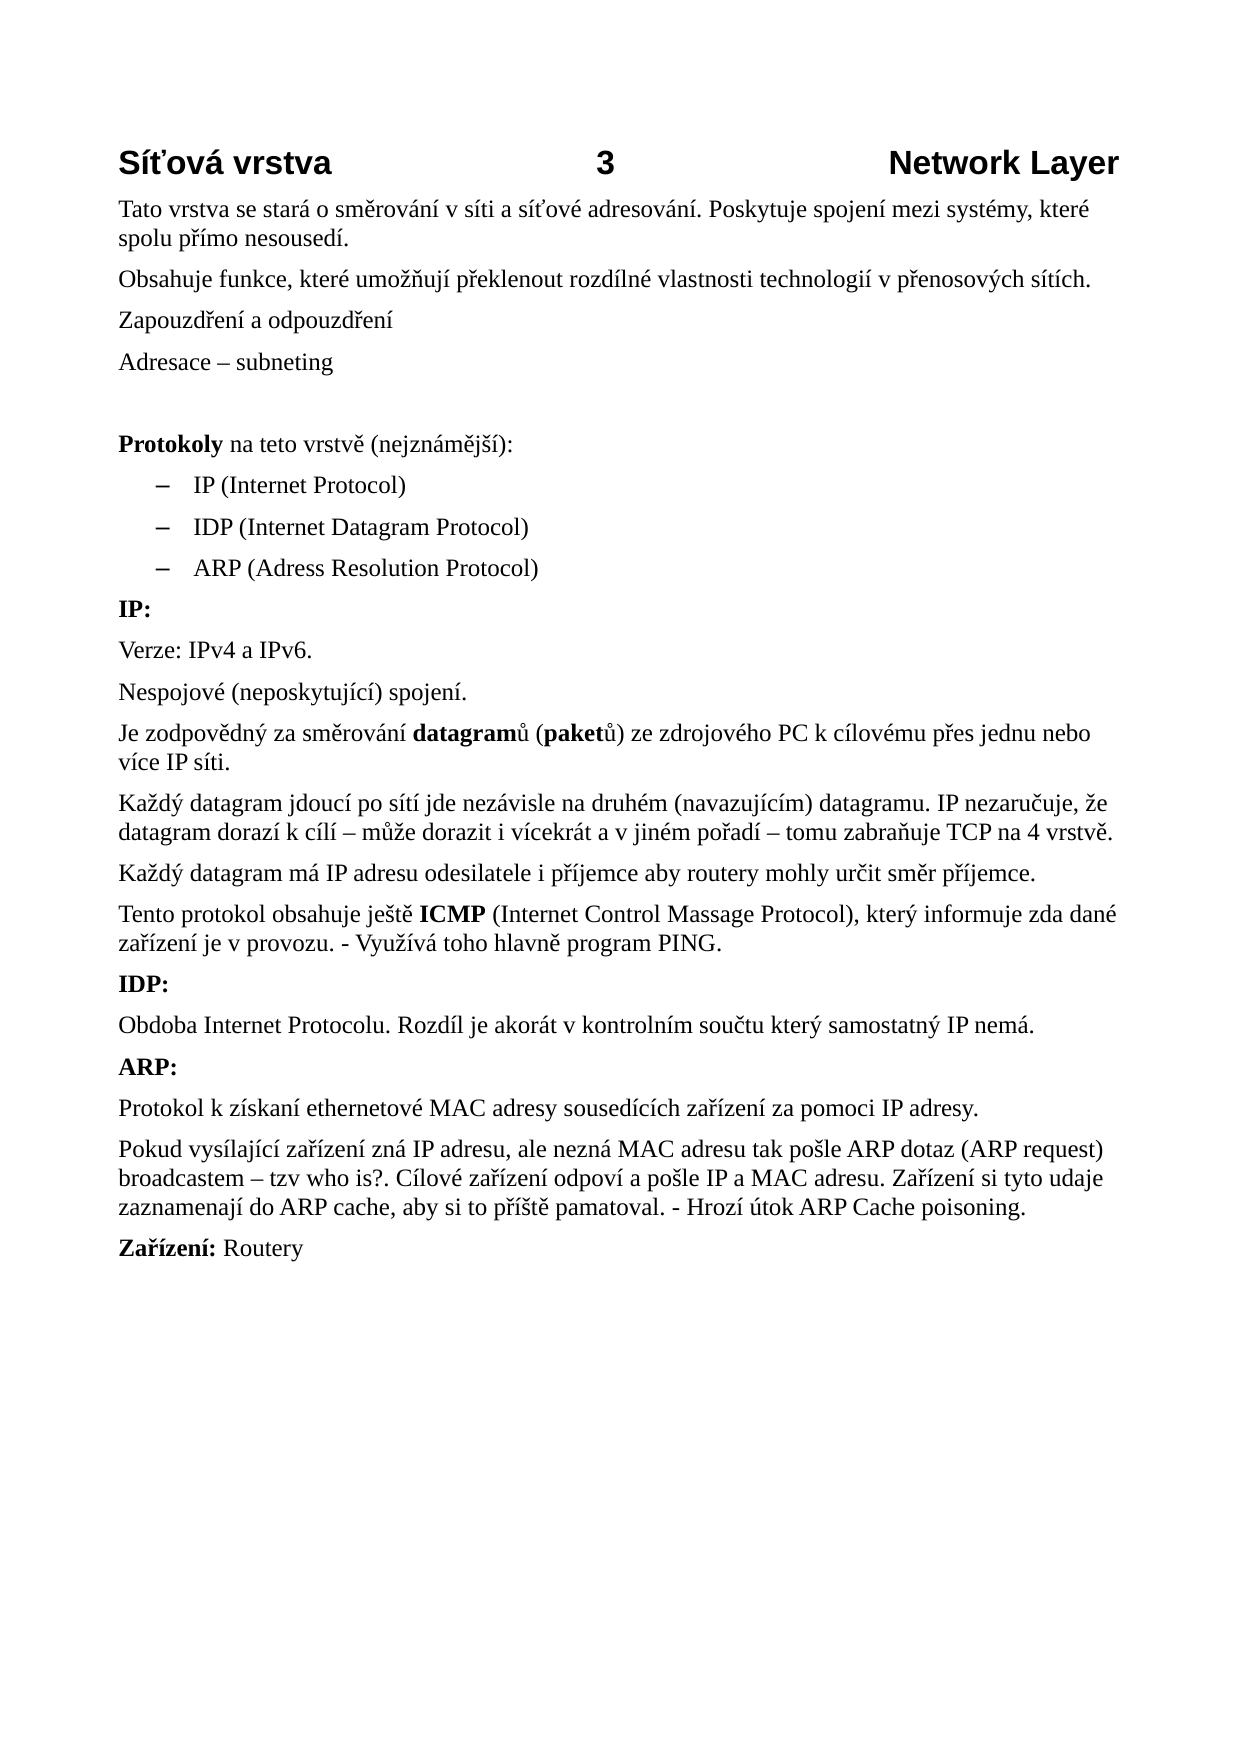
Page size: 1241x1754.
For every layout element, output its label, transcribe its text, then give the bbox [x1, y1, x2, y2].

text Pokud vysílající zařízení zná IP adresu, ale nezná MAC adresu tak pošle ARP dotaz (ARP request) broadcastem – tzv who is?. Cílové zařízení odpoví a pošle IP a MAC adresu. Zařízení si tyto udaje zaznamenají do ARP cache, aby si to příště pamatoval. - Hrozí útok ARP Cache poisoning. [118, 1134, 1122, 1221]
list IP (Internet Protocol) [156, 471, 1122, 499]
text Zapouzdření a odpouzdření [118, 306, 1122, 334]
text Protokol k získaní ethernetové MAC adresy sousedících zařízení za pomoci IP adresy. [118, 1093, 1122, 1122]
text Adresace – subneting [118, 347, 1122, 376]
text Tento protokol obsahuje ještě ICMP (Internet Control Massage Protocol), který informuje zda dané zařízení je v provozu. - Využívá toho hlavně program PING. [118, 899, 1122, 957]
text IDP: [118, 969, 1122, 998]
subtitle Síťová vrstva 3 Network Layer [118, 143, 1122, 182]
text Zařízení: Routery [118, 1233, 1122, 1262]
list IDP (Internet Datagram Protocol) [156, 512, 1122, 541]
text Tato vrstva se stará o směrování v síti a síťové adresování. Poskytuje spojení mezi systémy, které spolu přímo nesousedí. [118, 194, 1122, 252]
text Obsahuje funkce, které umožňují překlenout rozdílné vlastnosti technologií v přenosových sítích. [118, 264, 1122, 293]
text Nespojové (neposkytující) spojení. [118, 677, 1122, 706]
text Obdoba Internet Protocolu. Rozdíl je akorát v kontrolním součtu který samostatný IP nemá. [118, 1011, 1122, 1039]
text Verze: IPv4 a IPv6. [118, 636, 1122, 664]
text Každý datagram má IP adresu odesilatele i příjemce aby routery mohly určit směr příjemce. [118, 858, 1122, 887]
text Je zodpovědný za směrování datagramů (paketů) ze zdrojového PC k cílovému přes jednu nebo více IP síti. [118, 718, 1122, 776]
text ARP: [118, 1052, 1122, 1081]
text Protokoly na teto vrstvě (nejznámější): [118, 429, 1122, 458]
text IP: [118, 594, 1122, 623]
list ARP (Adress Resolution Protocol) [156, 553, 1122, 582]
text Každý datagram jdoucí po sítí jde nezávisle na druhém (navazujícím) datagramu. IP nezaručuje, že datagram dorazí k cílí – může dorazit i vícekrát a v jiném pořadí – tomu zabraňuje TCP na 4 vrstvě. [118, 788, 1122, 846]
